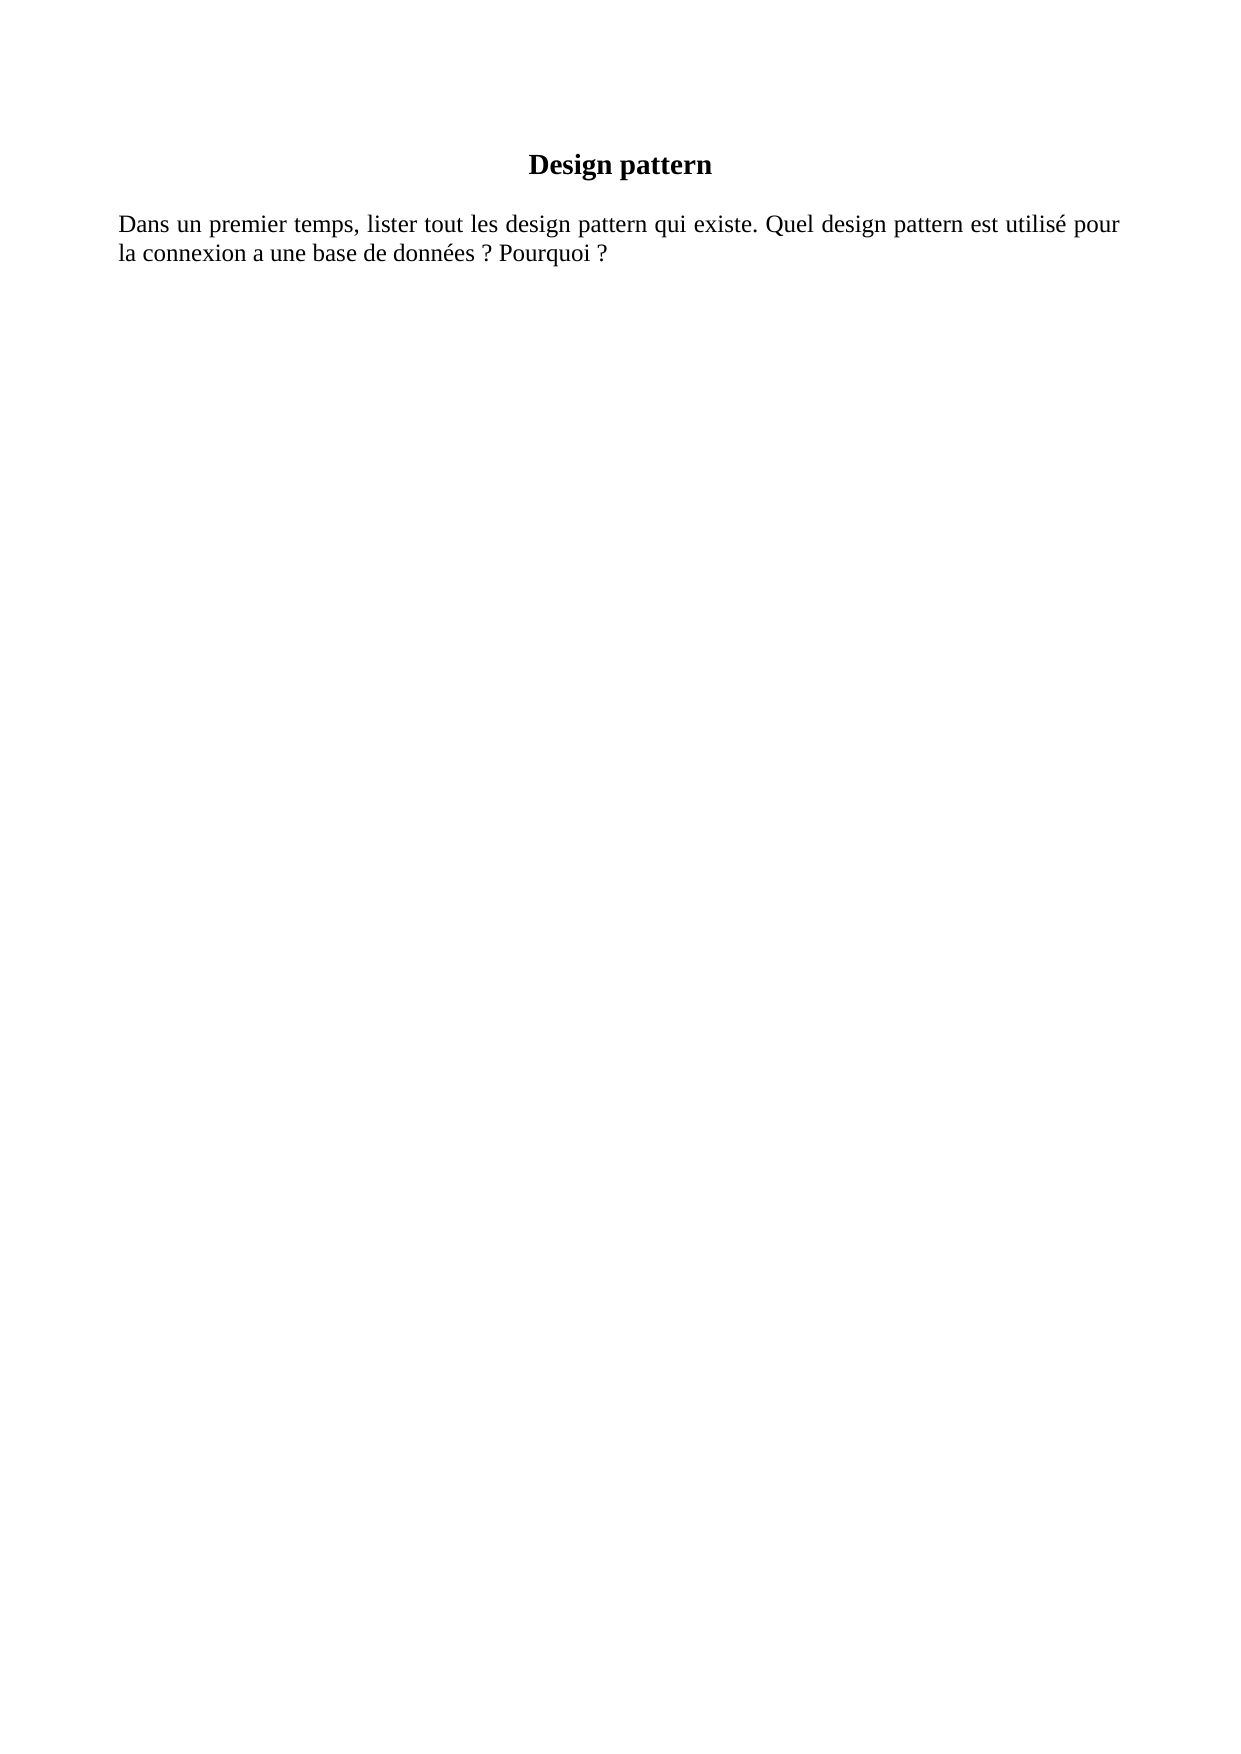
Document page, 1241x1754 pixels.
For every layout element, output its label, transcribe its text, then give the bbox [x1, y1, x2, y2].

text Design pattern [118, 147, 1122, 180]
text Dans un premier temps, lister tout les design pattern qui existe. Quel design pattern est utilisé pour la connexion a une base de données ? Pourquoi ? [118, 209, 1122, 267]
